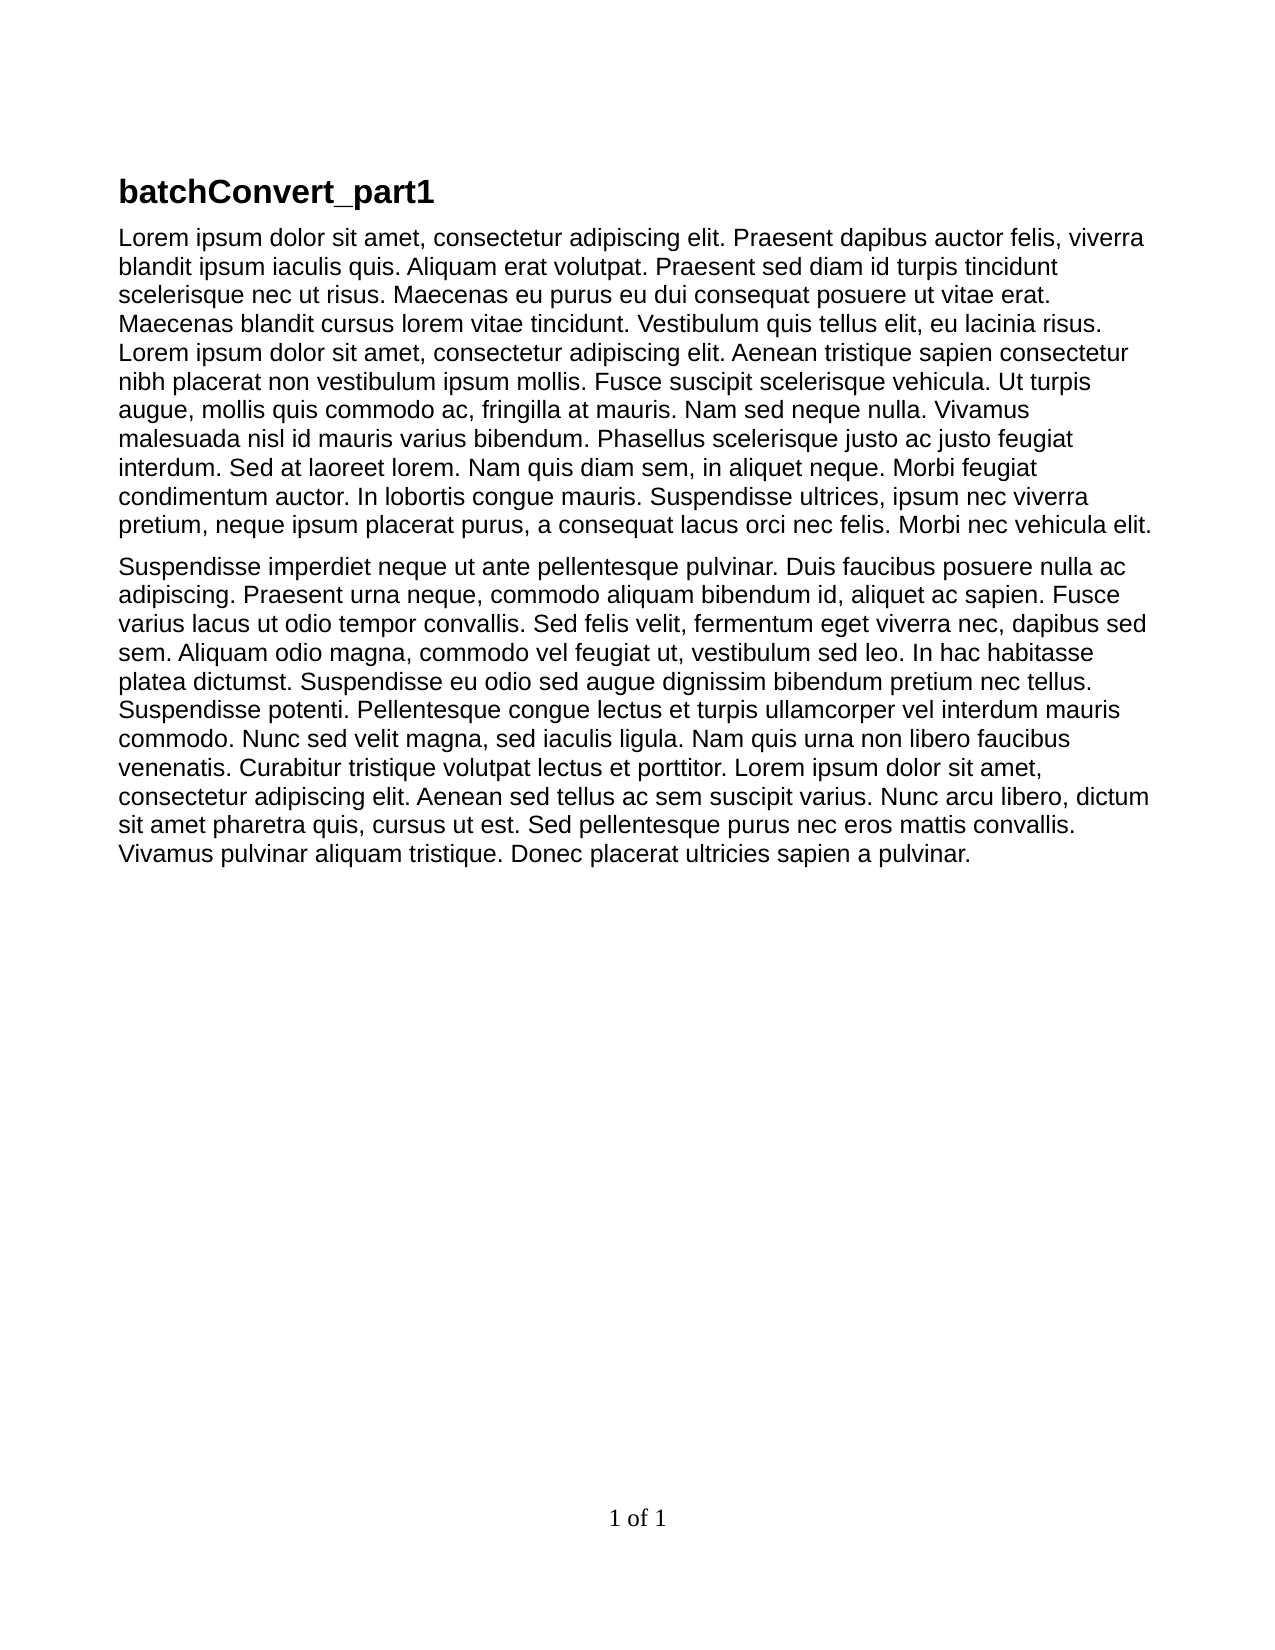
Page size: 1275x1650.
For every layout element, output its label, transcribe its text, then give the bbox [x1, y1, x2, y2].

text Lorem ipsum dolor sit amet, consectetur adipiscing elit. Praesent dapibus auctor felis, viverra blandit ipsum iaculis quis. Aliquam erat volutpat. Praesent sed diam id turpis tincidunt scelerisque nec ut risus. Maecenas eu purus eu dui consequat posuere ut vitae erat. Maecenas blandit cursus lorem vitae tincidunt. Vestibulum quis tellus elit, eu lacinia risus. Lorem ipsum dolor sit amet, consectetur adipiscing elit. Aenean tristique sapien consectetur nibh placerat non vestibulum ipsum mollis. Fusce suscipit scelerisque vehicula. Ut turpis augue, mollis quis commodo ac, fringilla at mauris. Nam sed neque nulla. Vivamus malesuada nisl id mauris varius bibendum. Phasellus scelerisque justo ac justo feugiat interdum. Sed at laoreet lorem. Nam quis diam sem, in aliquet neque. Morbi feugiat condimentum auctor. In lobortis congue mauris. Suspendisse ultrices, ipsum nec viverra pretium, neque ipsum placerat purus, a consequat lacus orci nec felis. Morbi nec vehicula elit. [118, 223, 1157, 539]
text Suspendisse imperdiet neque ut ante pellentesque pulvinar. Duis faucibus posuere nulla ac adipiscing. Praesent urna neque, commodo aliquam bibendum id, aliquet ac sapien. Fusce varius lacus ut odio tempor convallis. Sed felis velit, fermentum eget viverra nec, dapibus sed sem. Aliquam odio magna, commodo vel feugiat ut, vestibulum sed leo. In hac habitasse platea dictumst. Suspendisse eu odio sed augue dignissim bibendum pretium nec tellus. Suspendisse potenti. Pellentesque congue lectus et turpis ullamcorper vel interdum mauris commodo. Nunc sed velit magna, sed iaculis ligula. Nam quis urna non libero faucibus venenatis. Curabitur tristique volutpat lectus et porttitor. Lorem ipsum dolor sit amet, consectetur adipiscing elit. Aenean sed tellus ac sem suscipit varius. Nunc arcu libero, dictum sit amet pharetra quis, cursus ut est. Sed pellentesque purus nec eros mattis convallis. Vivamus pulvinar aliquam tristique. Donec placerat ultricies sapien a pulvinar. [118, 552, 1157, 868]
subtitle batchConvert_part1 [118, 172, 1157, 211]
